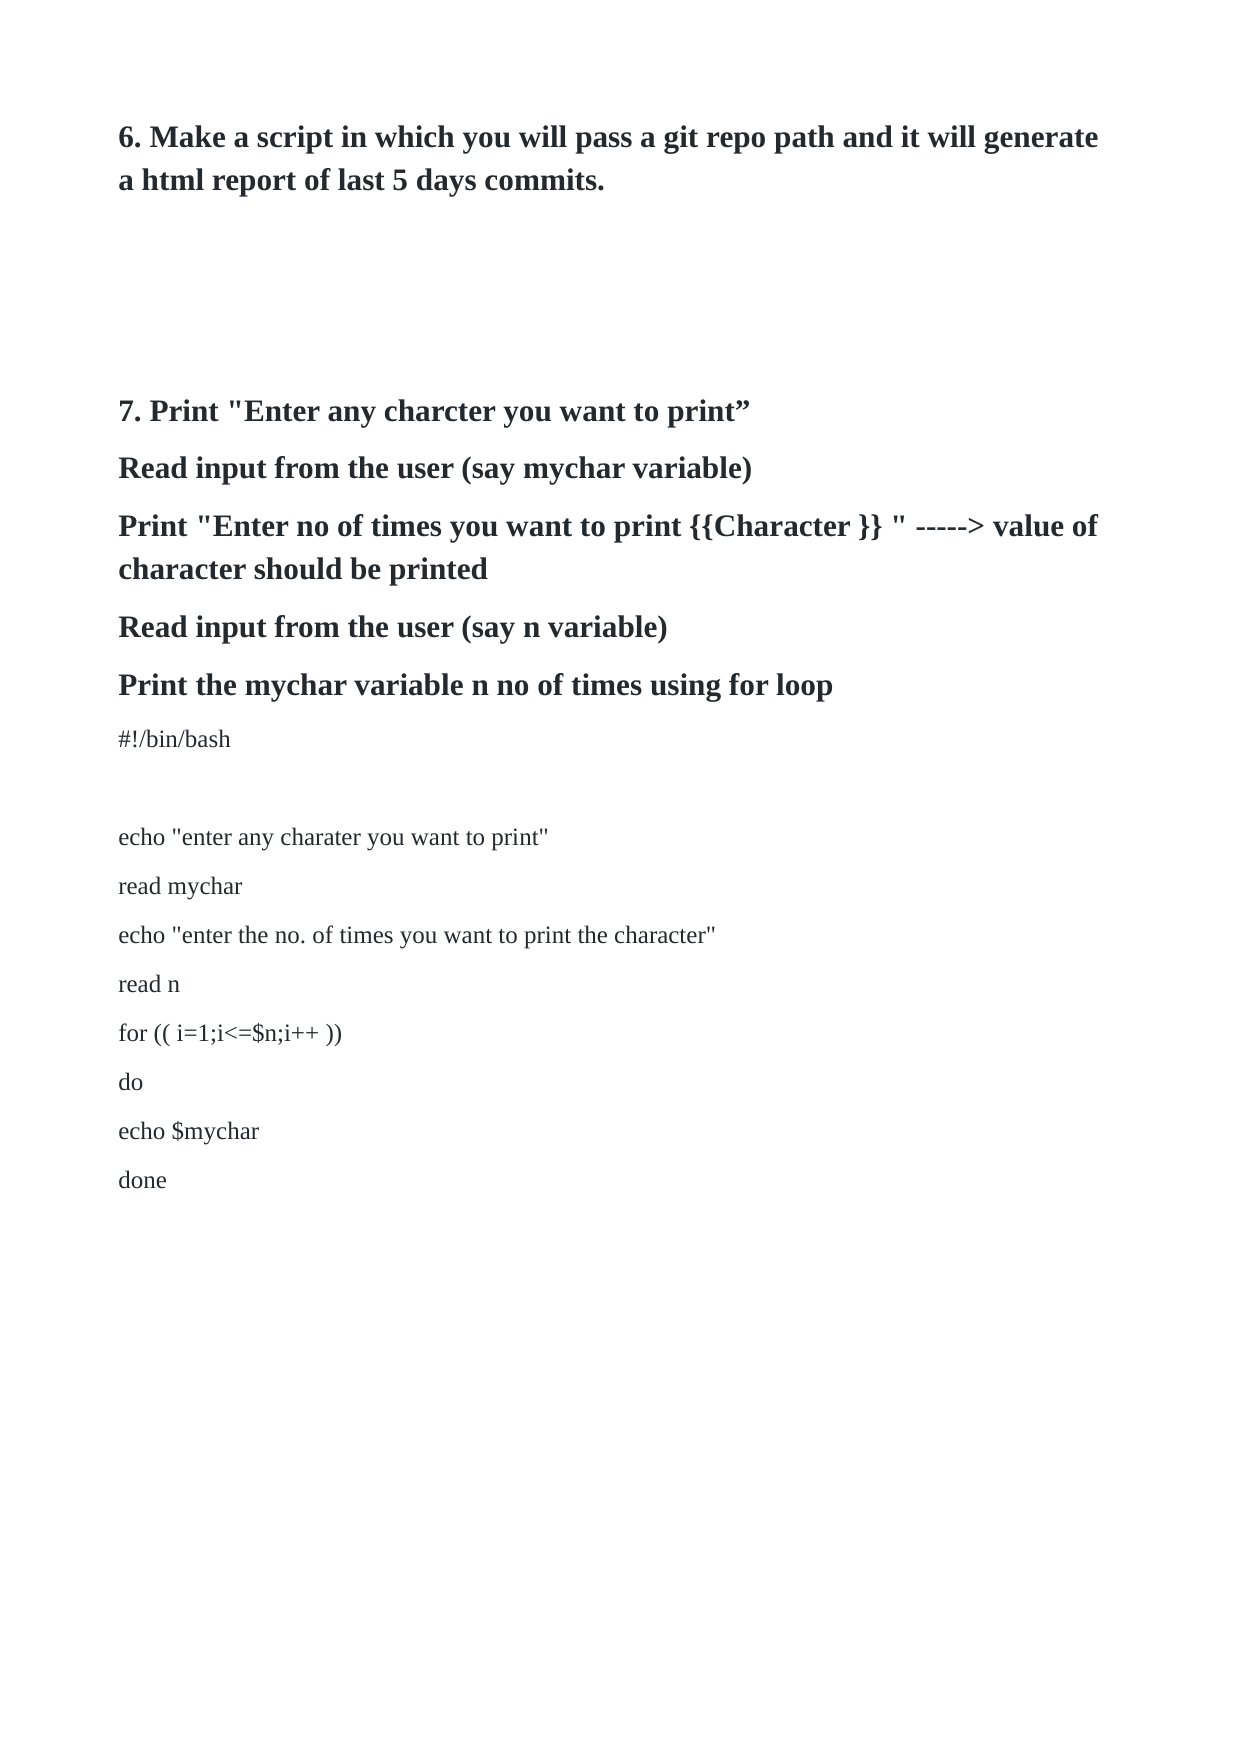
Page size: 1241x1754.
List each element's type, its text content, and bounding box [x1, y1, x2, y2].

text 6. Make a script in which you will pass a git repo path and it will generate a html report of last 5 days commits. [118, 118, 1122, 197]
text read n [118, 969, 1122, 998]
text echo "enter any charater you want to print" [118, 822, 1122, 851]
text #!/bin/bash [118, 724, 1122, 752]
text echo "enter the no. of times you want to print the character" [118, 920, 1122, 949]
text echo $mychar [118, 1116, 1122, 1145]
text done [118, 1165, 1122, 1194]
text Read input from the user (say mychar variable) [118, 450, 1122, 486]
text for (( i=1;i<=$n;i++ )) [118, 1018, 1122, 1047]
text do [118, 1067, 1122, 1096]
text Print the mychar variable n no of times using for loop [118, 666, 1122, 702]
text read mychar [118, 871, 1122, 900]
text 7. Print "Enter any charcter you want to print” [118, 392, 1122, 428]
text Print "Enter no of times you want to print {{Character }} " -----> value of character should be printed [118, 507, 1122, 587]
text Read input from the user (say n variable) [118, 608, 1122, 644]
